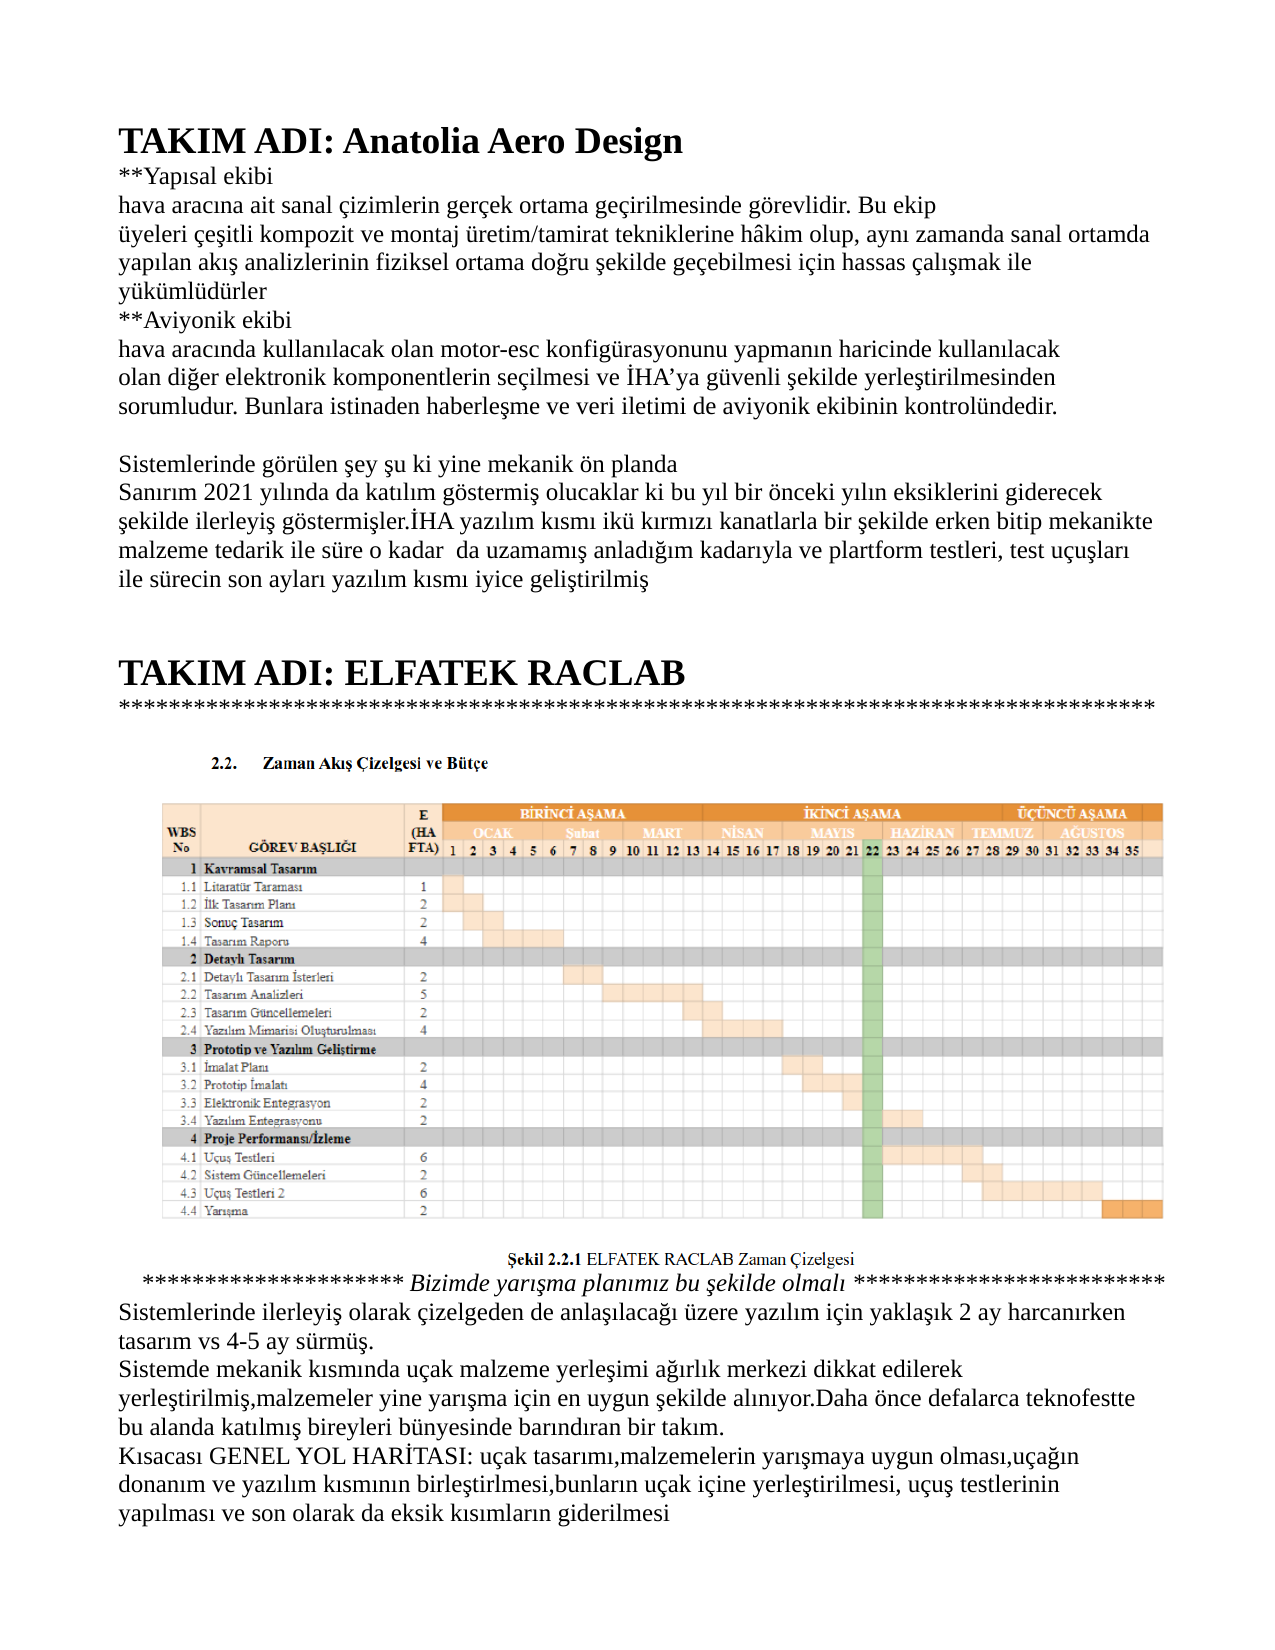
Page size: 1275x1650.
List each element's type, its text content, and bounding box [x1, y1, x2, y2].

text olan diğer elektronik komponentlerin seçilmesi ve İHA’ya güvenli şekilde yerleştirilmesinden sorumludur. Bunlara istinaden haberleşme ve veri iletimi de aviyonik ekibinin kontrolündedir. [118, 362, 1157, 420]
text Sanırım 2021 yılında da katılım göstermiş olucaklar ki bu yıl bir önceki yılın eksiklerini giderecek şekilde ilerleyiş göstermişler.İHA yazılım kısmı ikü kırmızı kanatlarla bir şekilde erken bitip mekanikte malzeme tedarik ile süre o kadar da uzamamış anladığım kadarıyla ve plartform testleri, test uçuşları ile sürecin son ayları yazılım kısmı iyice geliştirilmiş [118, 477, 1157, 592]
text ***********************************************************************************Sistemlerinde ilerleyiş olarak çizelgeden de anlaşılacağı üzere yazılım için yaklaşık 2 ay harcanırken tasarım vs 4-5 ay sürmüş. [118, 693, 1179, 1354]
text Kısacası GENEL YOL HARİTASI: uçak tasarımı,malzemelerin yarışmaya uygun olması,uçağın donanım ve yazılım kısmının birleştirlmesi,bunların uçak içine yerleştirilmesi, uçuş testlerinin yapılması ve son olarak da eksik kısımların giderilmesi [118, 1441, 1157, 1527]
text üyeleri çeşitli kompozit ve montaj üretim/tamirat tekniklerine hâkim olup, aynı zamanda sanal ortamda yapılan akış analizlerinin fiziksel ortama doğru şekilde geçebilmesi için hassas çalışmak ile yükümlüdürler [118, 219, 1157, 305]
picture [140, 738, 1180, 1269]
text hava aracında kullanılacak olan motor-esc konfigürasyonunu yapmanın haricinde kullanılacak [118, 334, 1157, 362]
text ********************* Bizimde yarışma planımız bu şekilde olmalı ************************* [141, 1269, 1179, 1297]
text Sistemlerinde görülen şey şu ki yine mekanik ön planda [118, 449, 1157, 477]
text TAKIM ADI: Anatolia Aero Design [118, 118, 1157, 161]
text hava aracına ait sanal çizimlerin gerçek ortama geçirilmesinde görevlidir. Bu ekip [118, 190, 1157, 219]
text TAKIM ADI: ELFATEK RACLAB [118, 650, 1157, 693]
text **Aviyonik ekibi [118, 305, 1157, 334]
text **Yapısal ekibi [118, 161, 1157, 190]
text Sistemde mekanik kısmında uçak malzeme yerleşimi ağırlık merkezi dikkat edilerek yerleştirilmiş,malzemeler yine yarışma için en uygun şekilde alınıyor.Daha önce defalarca teknofestte bu alanda katılmış bireyleri bünyesinde barındıran bir takım. [118, 1354, 1157, 1441]
